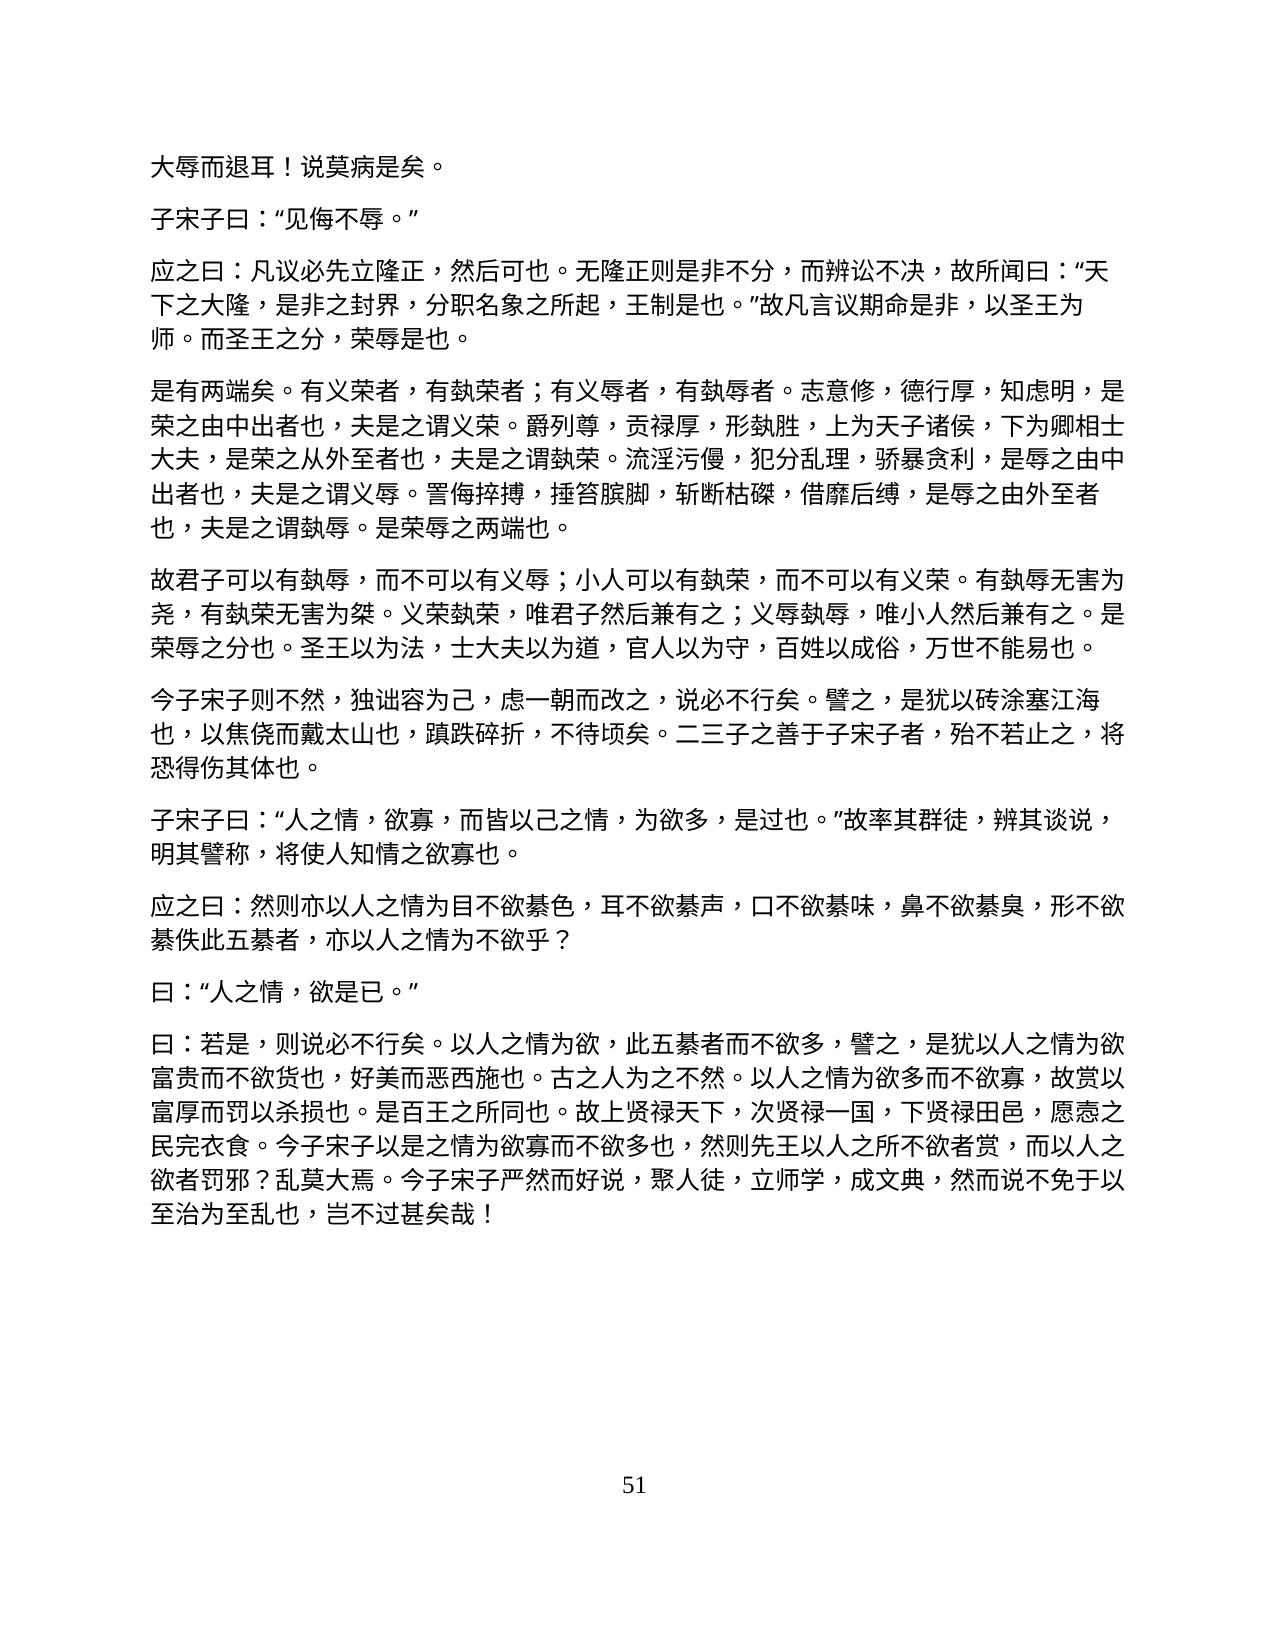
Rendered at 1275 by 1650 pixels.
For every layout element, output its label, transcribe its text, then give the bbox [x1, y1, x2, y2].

text 应之曰：然则亦以人之情为目不欲綦色，耳不欲綦声，口不欲綦味，鼻不欲綦臭，形不欲綦佚此五綦者，亦以人之情为不欲乎？ [150, 888, 1125, 957]
text 子宋子曰：“见侮不辱。” [150, 202, 1125, 236]
text 曰：“人之情，欲是已。” [150, 974, 1125, 1009]
text 应之曰：凡议必先立隆正，然后可也。无隆正则是非不分，而辨讼不决，故所闻曰：“天下之大隆，是非之封界，分职名象之所起，王制是也。”故凡言议期命是非，以圣王为师。而圣王之分，荣辱是也。 [150, 254, 1125, 356]
text 故君子可以有埶辱，而不可以有义辱；小人可以有埶荣，而不可以有义荣。有埶辱无害为尧，有埶荣无害为桀。义荣埶荣，唯君子然后兼有之；义辱埶辱，唯小人然后兼有之。是荣辱之分也。圣王以为法，士大夫以为道，官人以为守，百姓以成俗，万世不能易也。 [150, 562, 1125, 664]
text 是有两端矣。有义荣者，有埶荣者；有义辱者，有埶辱者。志意修，德行厚，知虑明，是荣之由中出者也，夫是之谓义荣。爵列尊，贡禄厚，形埶胜，上为天子诸侯，下为卿相士大夫，是荣之从外至者也，夫是之谓埶荣。流淫污僈，犯分乱理，骄暴贪利，是辱之由中出者也，夫是之谓义辱。詈侮捽搏，捶笞膑脚，斩断枯磔，借靡后缚，是辱之由外至者也，夫是之谓埶辱。是荣辱之两端也。 [150, 374, 1125, 544]
text 今子宋子则不然，独诎容为己，虑一朝而改之，说必不行矣。譬之，是犹以砖涂塞江海也，以焦侥而戴太山也，蹎跌碎折，不待顷矣。二三子之善于子宋子者，殆不若止之，将恐得伤其体也。 [150, 682, 1125, 784]
text 子宋子曰：“人之情，欲寡，而皆以己之情，为欲多，是过也。”故率其群徒，辨其谈说，明其譬称，将使人知情之欲寡也。 [150, 802, 1125, 871]
text 大辱而退耳！说莫病是矣。 [150, 150, 1125, 184]
text 曰：若是，则说必不行矣。以人之情为欲，此五綦者而不欲多，譬之，是犹以人之情为欲富贵而不欲货也，好美而恶西施也。古之人为之不然。以人之情为欲多而不欲寡，故赏以富厚而罚以杀损也。是百王之所同也。故上贤禄天下，次贤禄一国，下贤禄田邑，愿悫之民完衣食。今子宋子以是之情为欲寡而不欲多也，然则先王以人之所不欲者赏，而以人之欲者罚邪？乱莫大焉。今子宋子严然而好说，聚人徒，立师学，成文典，然而说不免于以至治为至乱也，岂不过甚矣哉！ [150, 1027, 1125, 1231]
